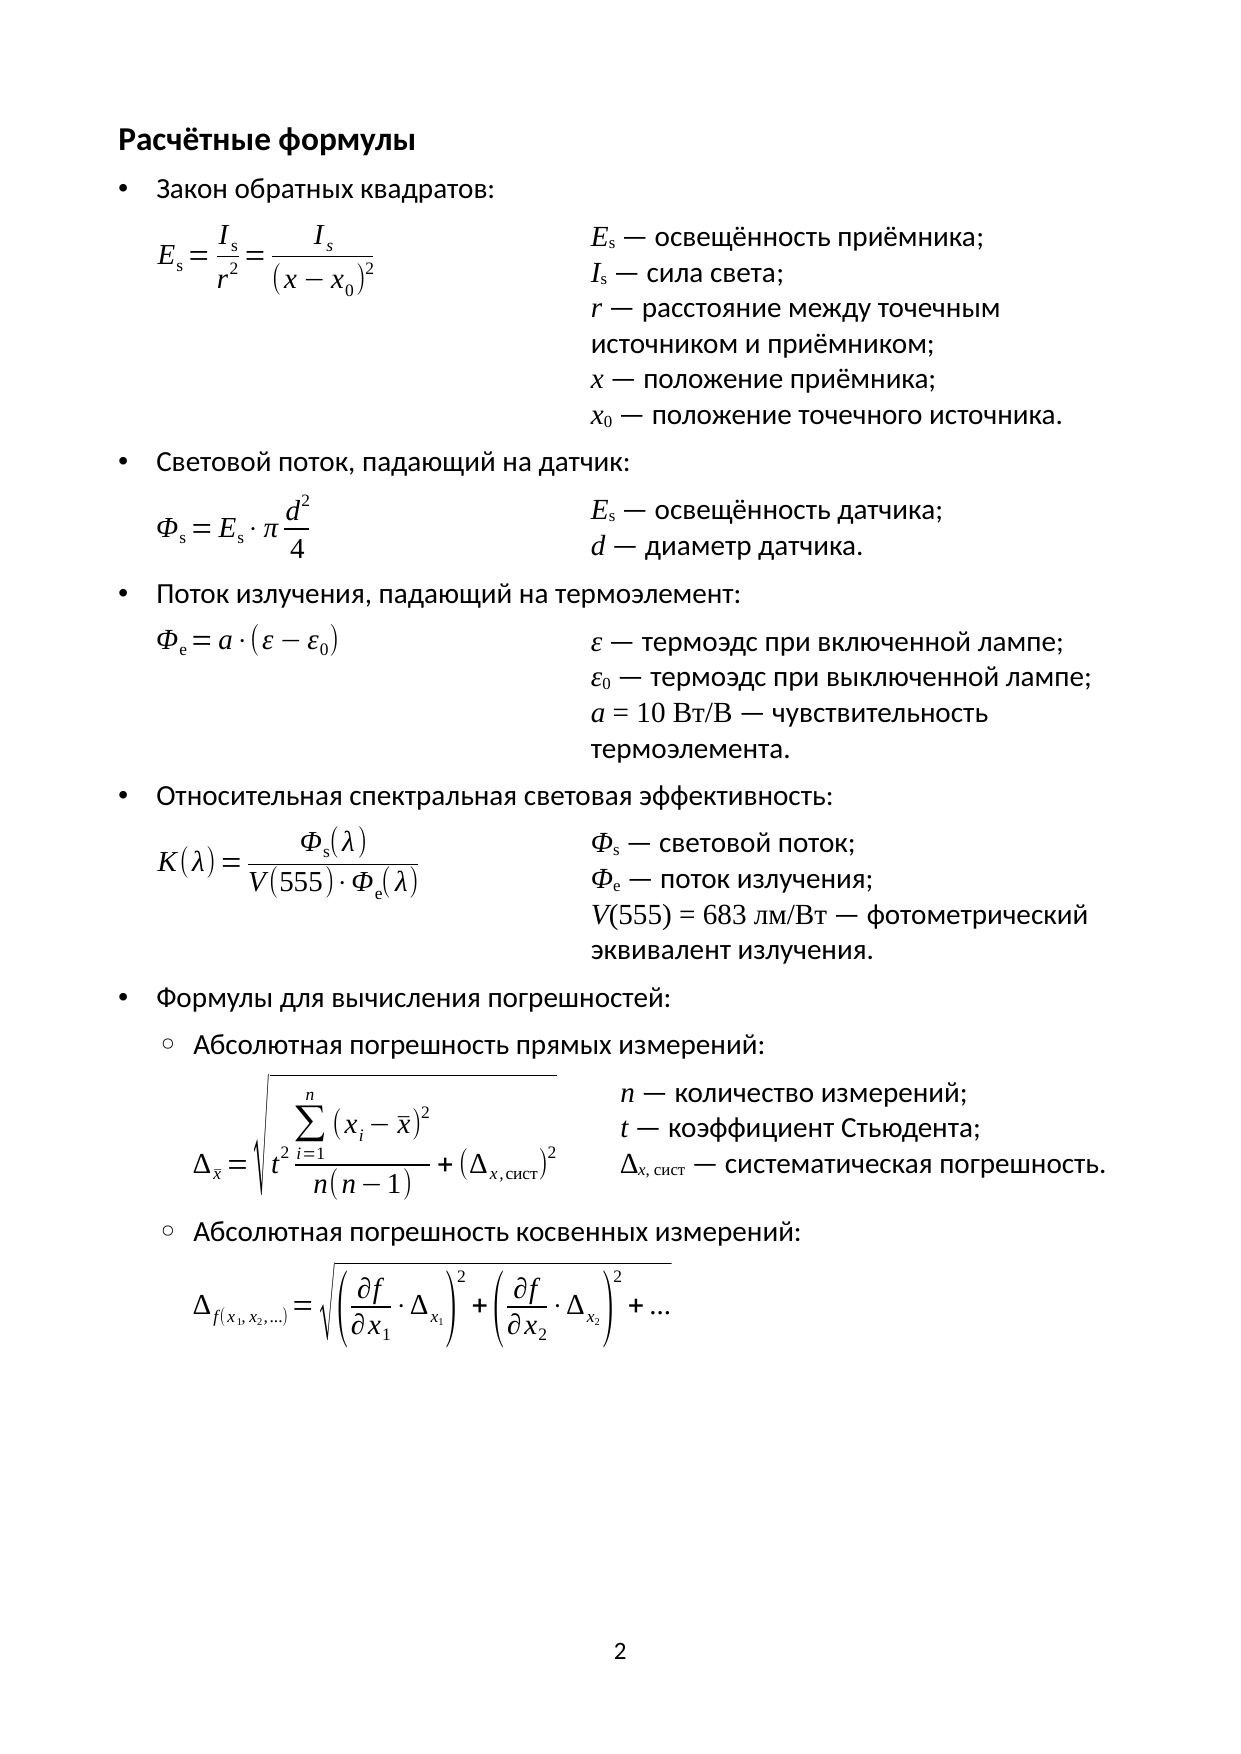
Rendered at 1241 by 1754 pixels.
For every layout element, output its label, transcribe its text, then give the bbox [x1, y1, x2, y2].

list Поток излучения, падающий на термоэлемент: [118, 576, 1122, 611]
table_header ε — термоэдс при включенной лампе; ε0 — термоэдс при выключенной лампе; a = 10 Вт/В — чувствительность термоэлемента. [591, 623, 1122, 777]
table_header Es — освещённость датчика; d — диаметр датчика. [591, 491, 1122, 576]
table_header [156, 218, 591, 443]
table_header [193, 1074, 620, 1213]
list Формулы для вычисления погрешностей: [118, 979, 1122, 1014]
table_header [156, 825, 591, 979]
table_header [156, 623, 591, 777]
list Относительная спектральная световая эффективность: [118, 777, 1122, 813]
table_header Φs — световой поток; Φe — поток излучения; V(555) = 683 лм/Вт — фотометрический эквивалент излучения. [591, 825, 1122, 979]
list Абсолютная погрешность прямых измерений: [156, 1026, 1122, 1062]
table_header n — количество измерений; t — коэффициент Стьюдента; ∆x, сист — систематическая погрешность. [620, 1074, 1122, 1213]
list Световой поток, падающий на датчик: [118, 443, 1122, 479]
list Абсолютная погрешность косвенных измерений: [156, 1213, 1122, 1249]
table_header [156, 491, 591, 576]
subtitle Расчётные формулы [118, 118, 1122, 159]
table_header Es — освещённость приёмника; Is — сила света; r — расстояние между точечным источником и приёмником; x — положение приёмника; x0 — положение точечного источника. [591, 218, 1122, 443]
list Закон обратных квадратов: [118, 171, 1122, 206]
